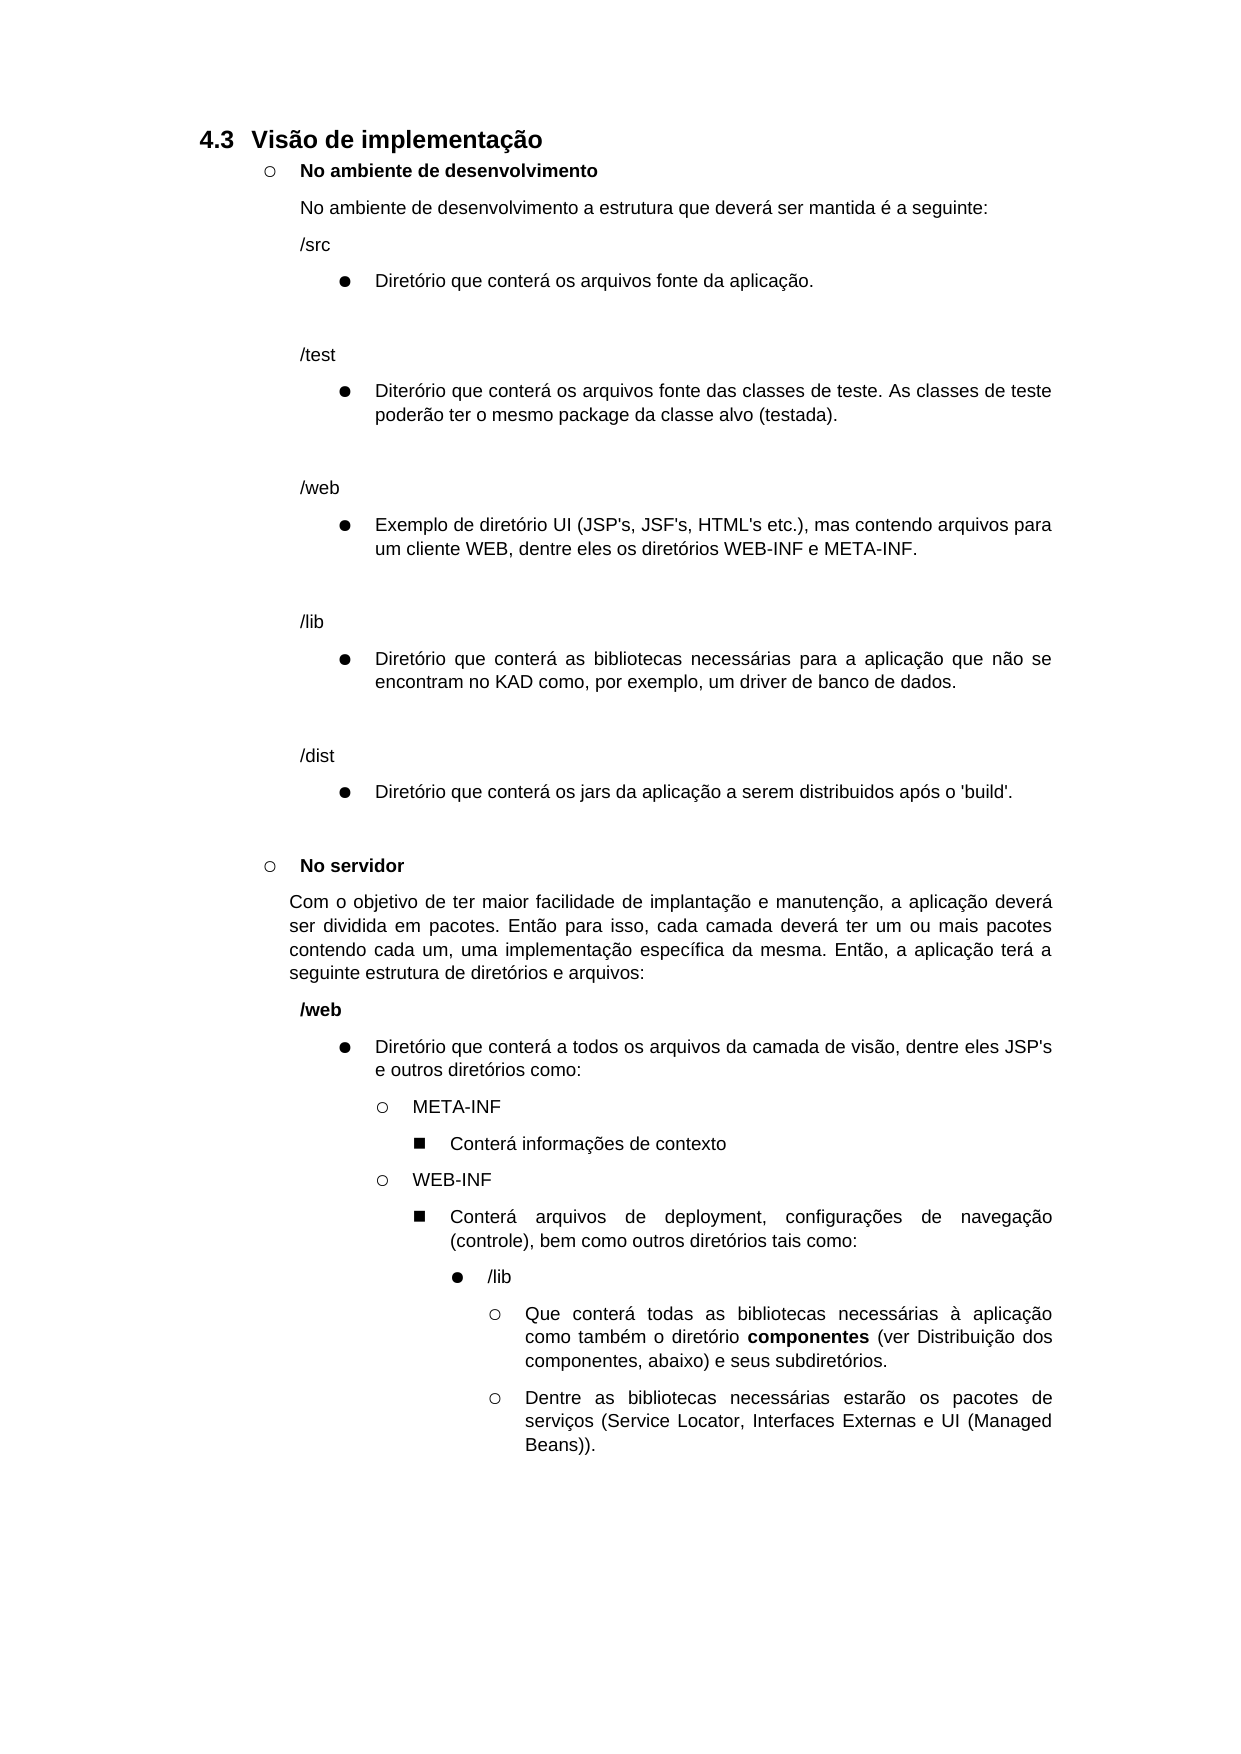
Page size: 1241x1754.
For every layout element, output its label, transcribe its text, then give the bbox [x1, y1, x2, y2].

list /dist [262, 743, 1053, 767]
list Que conterá todas as bibliotecas necessárias à aplicação como também o diretório componentes (ver Distribuição dos componentes, abaixo) e seus subdiretórios. [487, 1301, 1053, 1372]
list /test [262, 342, 1053, 366]
list /lib [450, 1265, 1053, 1288]
list Diterório que conterá os arquivos fonte das classes de teste. As classes de teste poderão ter o mesmo package da classe alvo (testada). [337, 379, 1053, 426]
subtitle Visão de implementação [199, 129, 1053, 153]
list Diretório que conterá os arquivos fonte da aplicação. [337, 269, 1053, 293]
list No ambiente de desenvolvimento a estrutura que deverá ser mantida é a seguinte: [262, 196, 1053, 219]
list Exemplo de diretório UI (JSP's, JSF's, HTML's etc.), mas contendo arquivos para um cliente WEB, dentre eles os diretórios WEB-INF e META-INF. [337, 513, 1053, 560]
list WEB-INF [375, 1168, 1053, 1191]
list /lib [262, 609, 1053, 633]
list Diretório que conterá os jars da aplicação a serem distribuidos após o 'build'. [337, 780, 1053, 803]
list No servidor [262, 853, 1053, 877]
list Diretório que conterá a todos os arquivos da camada de visão, dentre eles JSP's e outros diretórios como: [337, 1034, 1053, 1081]
list No ambiente de desenvolvimento [262, 159, 1053, 183]
list Diretório que conterá as bibliotecas necessárias para a aplicação que não se encontram no KAD como, por exemplo, um driver de banco de dados. [337, 646, 1053, 693]
list /web [262, 997, 1053, 1021]
list Conterá informações de contexto [412, 1131, 1053, 1155]
list META-INF [375, 1094, 1053, 1118]
list Conterá arquivos de deployment, configurações de navegação (controle), bem como outros diretórios tais como: [412, 1204, 1053, 1252]
list /src [262, 232, 1053, 256]
list /web [262, 476, 1053, 499]
list Dentre as bibliotecas necessárias estarão os pacotes de serviços (Service Locator, Interfaces Externas e UI (Managed Beans)). [487, 1385, 1053, 1456]
list Com o objetivo de ter maior facilidade de implantação e manutenção, a aplicação deverá ser dividida em pacotes. Então para isso, cada camada deverá ter um ou mais pacotes contendo cada um, uma implementação específica da mesma. Então, a aplicação terá a seguinte estrutura de diretórios e arquivos: [244, 890, 1053, 984]
